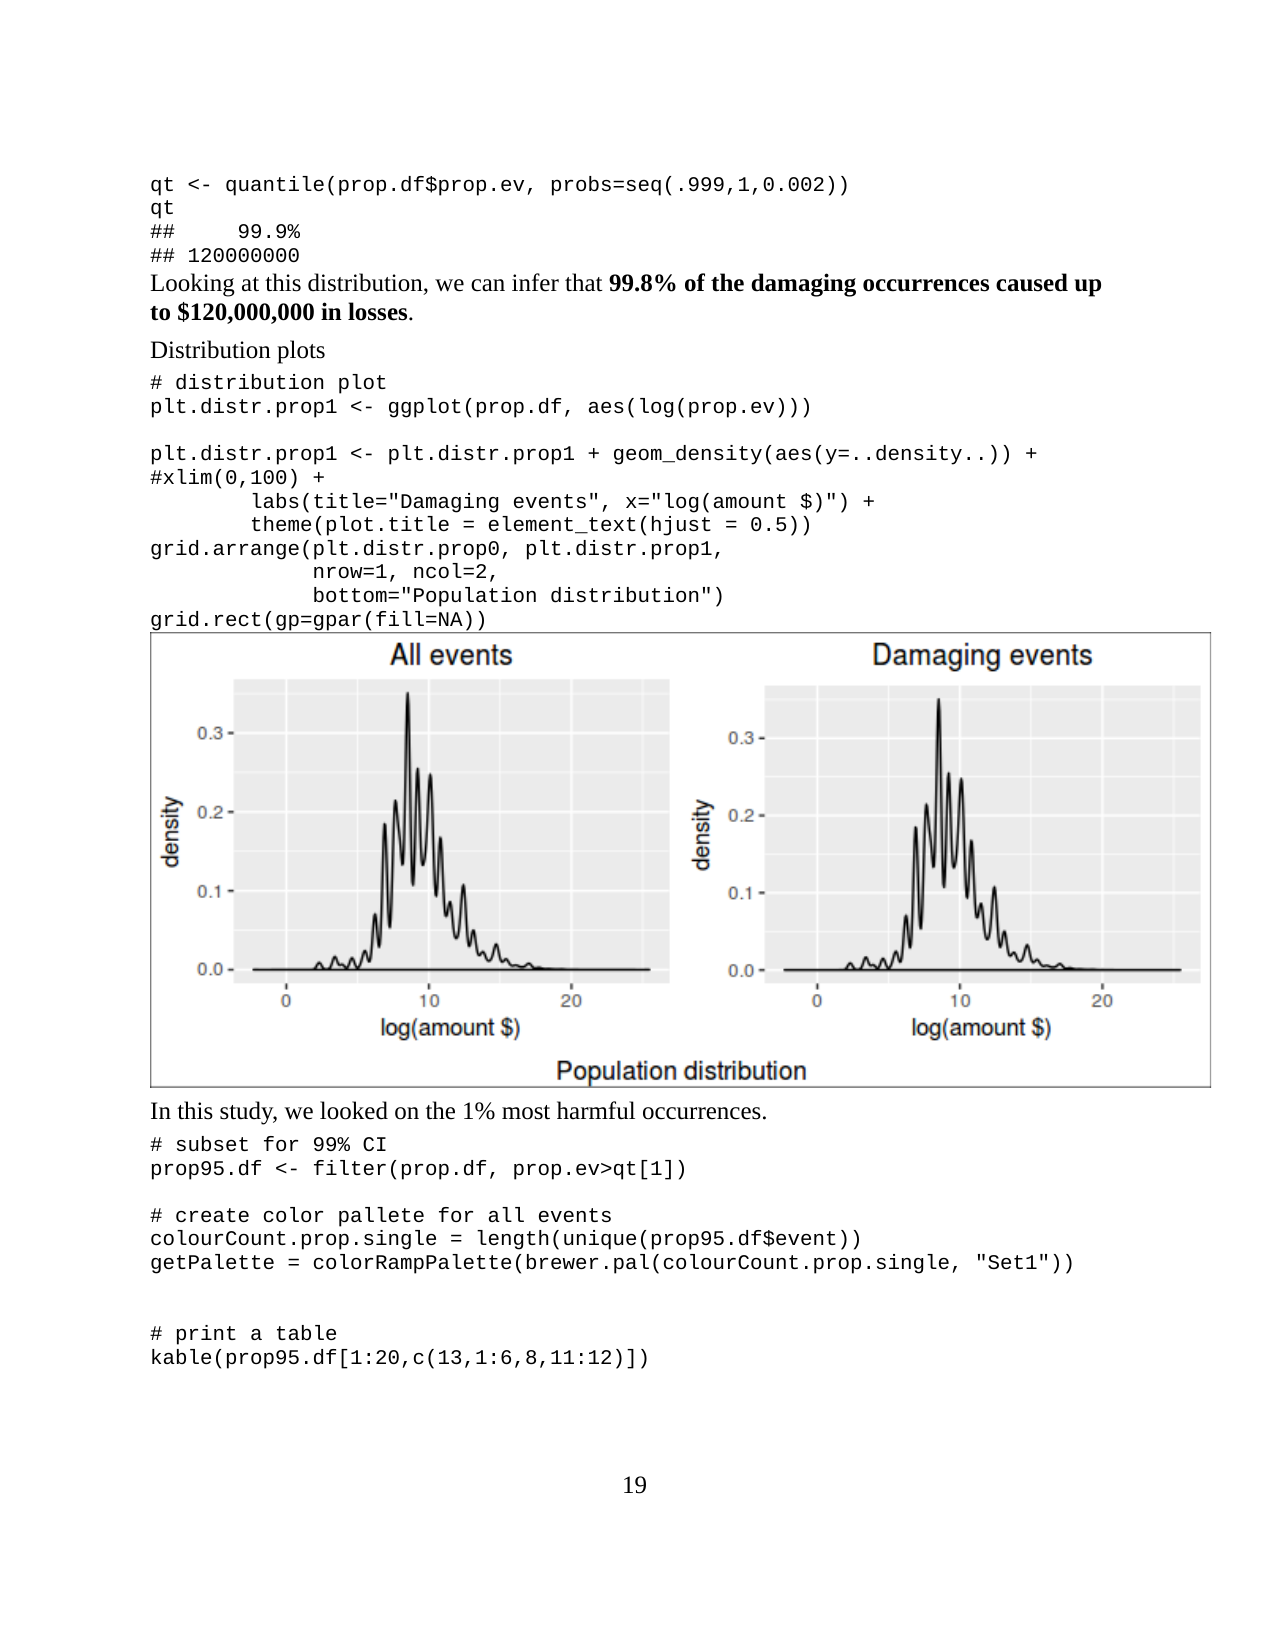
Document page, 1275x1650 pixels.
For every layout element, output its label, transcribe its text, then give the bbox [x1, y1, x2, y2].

text plt.distr.prop1 <- plt.distr.prop1 + geom_density(aes(y=..density..)) + #xlim(0,100) + [150, 443, 1125, 491]
text # print a table [150, 1323, 1125, 1347]
text In this study, we looked on the 1% most harmful occurrences. [150, 1096, 1125, 1125]
text qt [150, 197, 1125, 221]
text grid.rect(gp=gpar(fill=NA)) [150, 609, 1125, 632]
text nrow=1, ncol=2, [150, 562, 1125, 585]
text labs(title="Damaging events", x="log(amount $)") + [150, 491, 1125, 514]
text prop95.df <- filter(prop.df, prop.ev>qt[1]) [150, 1157, 1125, 1181]
text getPalette = colorRampPalette(brewer.pal(colourCount.prop.single, "Set1")) [150, 1252, 1125, 1276]
picture [150, 632, 1212, 1088]
text # subset for 99% CI [150, 1134, 1125, 1157]
text ## 99.9% [150, 221, 1125, 244]
text Distribution plots [150, 335, 1125, 363]
text bottom="Population distribution") [150, 585, 1125, 609]
text theme(plot.title = element_text(hjust = 0.5)) [150, 514, 1125, 538]
text plt.distr.prop1 <- ggplot(prop.df, aes(log(prop.ev))) [150, 396, 1125, 420]
text kable(prop95.df[1:20,c(13,1:6,8,11:12)]) [150, 1347, 1125, 1370]
text grid.arrange(plt.distr.prop0, plt.distr.prop1, [150, 538, 1125, 562]
text Looking at this distribution, we can infer that 99.8% of the damaging occurrences caused up to $120,000,000 in losses. [150, 268, 1125, 326]
text qt <- quantile(prop.df$prop.ev, probs=seq(.999,1,0.002)) [150, 174, 1125, 197]
text colourCount.prop.single = length(unique(prop95.df$event)) [150, 1228, 1125, 1252]
text # distribution plot [150, 372, 1125, 396]
text ## 120000000 [150, 244, 1125, 268]
text # create color pallete for all events [150, 1205, 1125, 1228]
